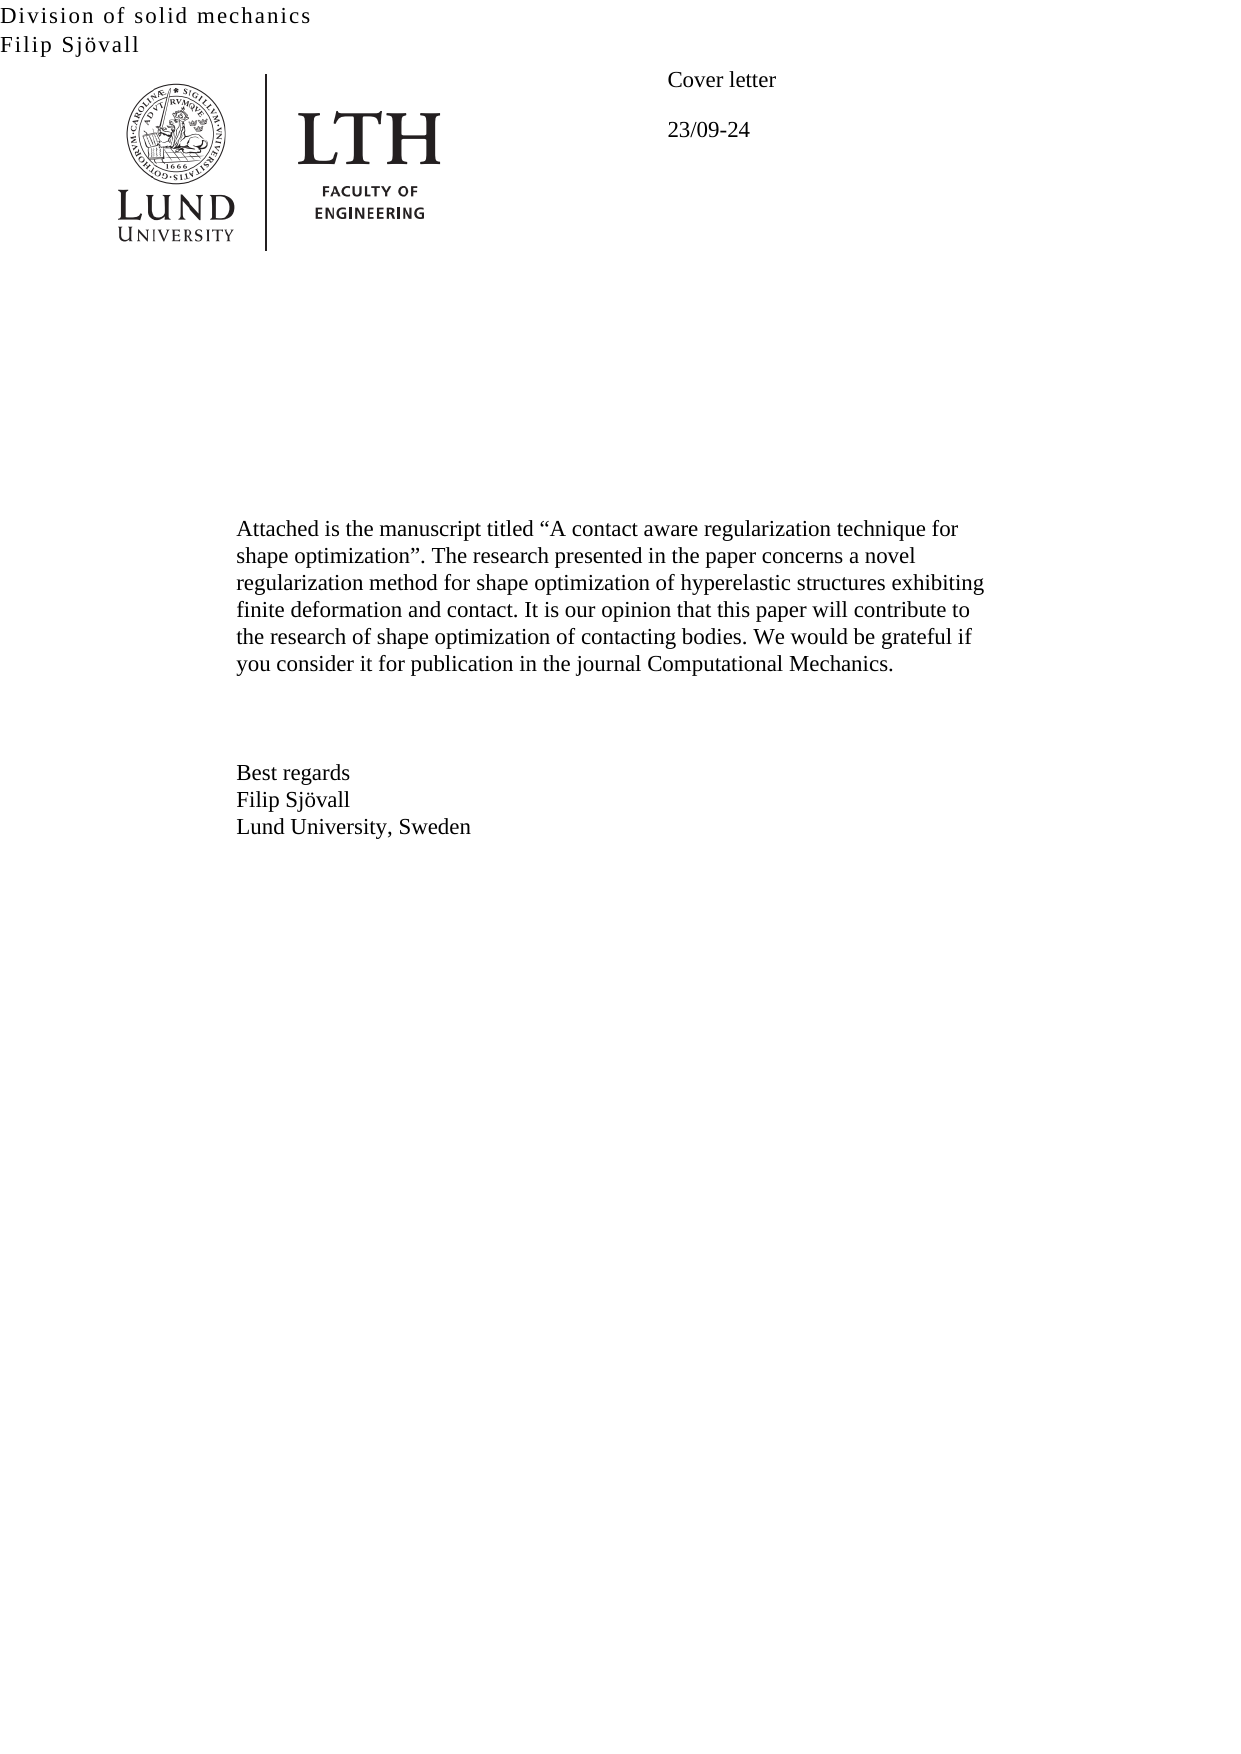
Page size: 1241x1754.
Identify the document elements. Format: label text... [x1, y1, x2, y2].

text Cover letter [667, 65, 1162, 92]
text 23/09-24 [667, 115, 925, 142]
text Attached is the manuscript titled “A contact aware regularization technique for shape optimization”. The research presented in the paper concerns a novel regularization method for shape optimization of hyperelastic structures exhibiting finite deformation and contact. It is our opinion that this paper will contribute to the research of shape optimization of contacting bodies. We would be grateful if you consider it for publication in the journal Computational Mechanics. Best regards Filip Sjövall Lund University, Sweden [236, 514, 1004, 839]
